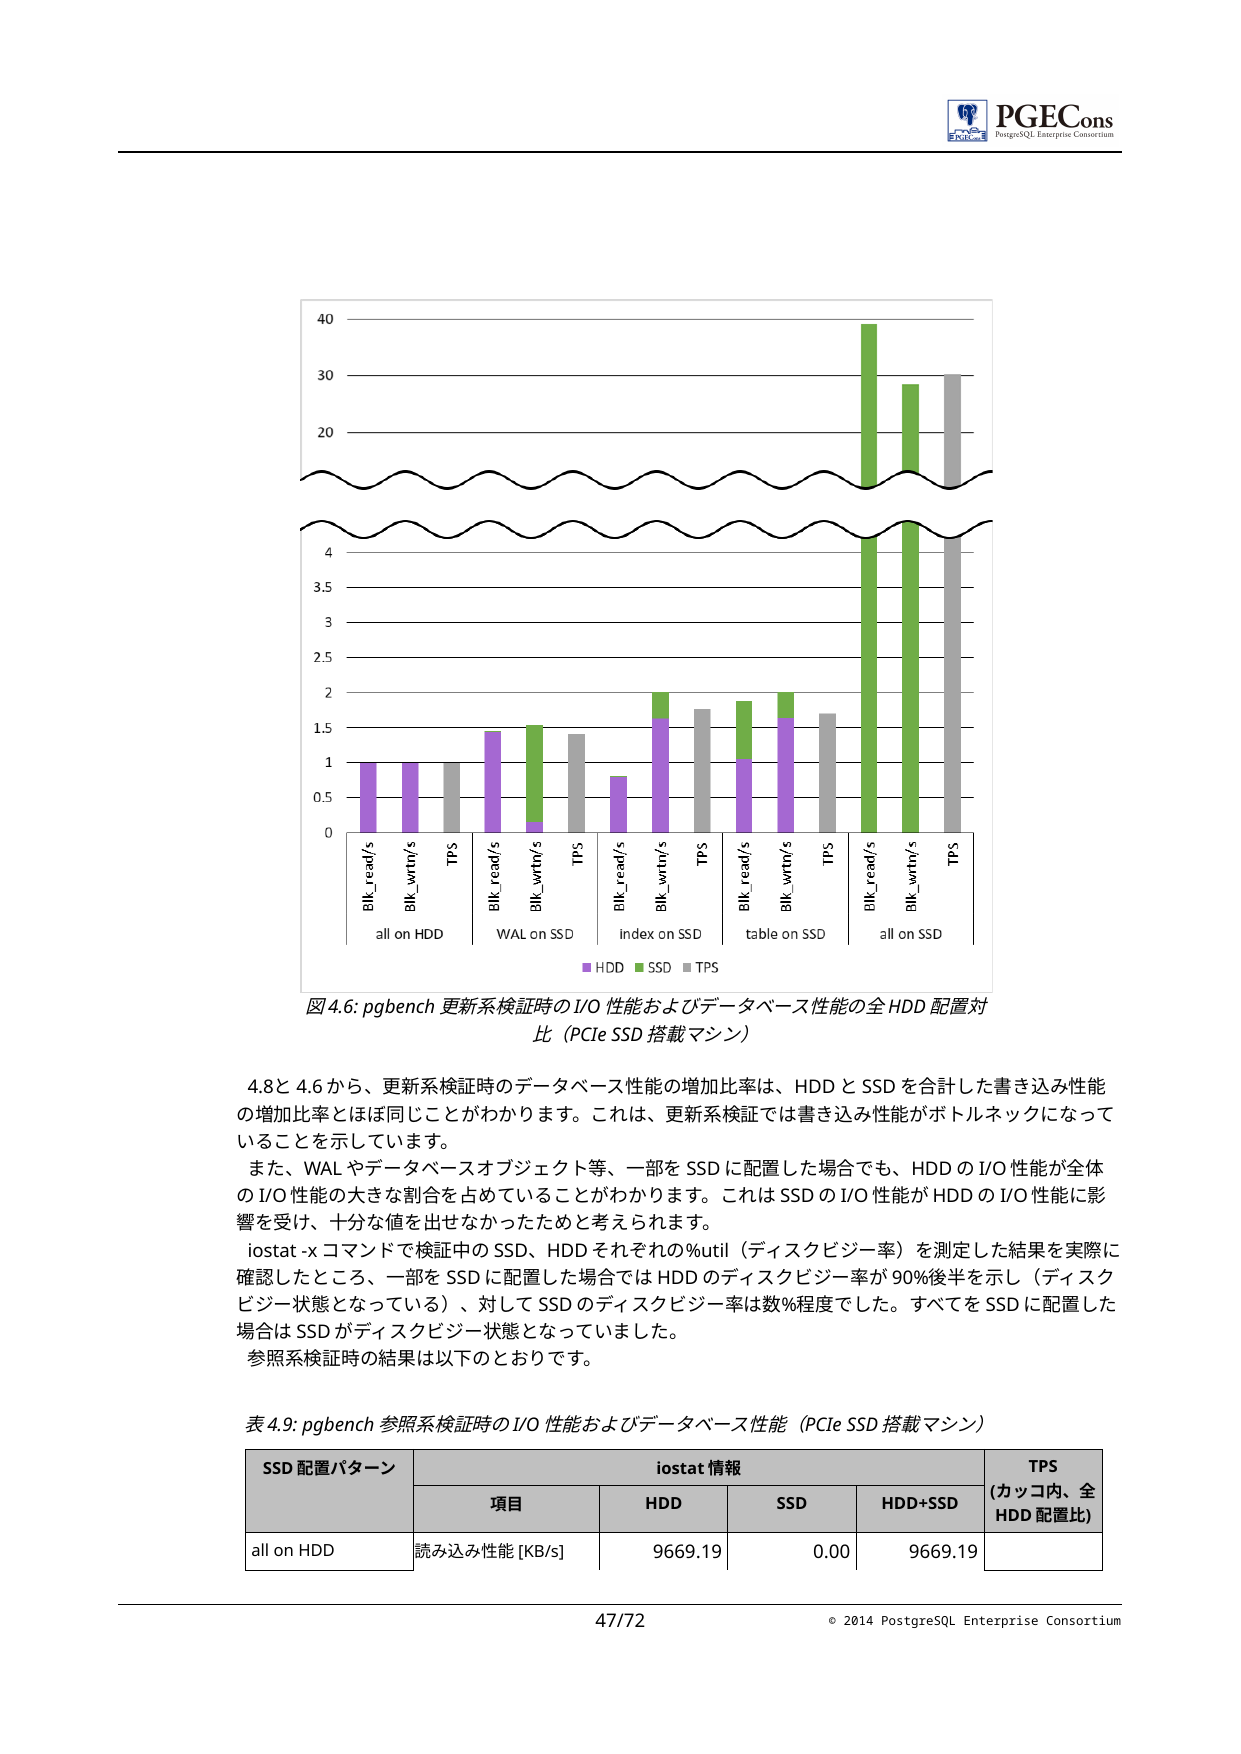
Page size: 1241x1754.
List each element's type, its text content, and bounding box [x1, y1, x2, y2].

table_cell HDD+SSD [857, 1486, 984, 1532]
table_cell SSD [728, 1486, 856, 1532]
table_cell 9669.19 [857, 1533, 984, 1570]
table_cell 項目 [414, 1486, 599, 1532]
table_cell [985, 1533, 1102, 1570]
table_header SSD配置パターン [246, 1450, 413, 1532]
table_header TPS (カッコ内、全HDD配置比) [985, 1450, 1102, 1532]
table_cell 0.00 [728, 1533, 856, 1570]
text 図 4.6: pgbench更新系検証時のI/O性能およびデータベース性能の全HDD配置対比（PCIe SSD搭載マシン） [300, 993, 993, 1047]
table_cell HDD [600, 1486, 727, 1532]
table_cell all on HDD [246, 1533, 413, 1570]
text iostat -xコマンドで検証中のSSD、HDDそれぞれの%util（ディスクビジー率）を測定した結果を実際に確認したところ、一部をSSDに配置した場合ではHDDのディスクビジー率が90%後半を示し（ディスクビジー状態となっている）、対してSSDのディスクビジー率は数%程度でした。すべてをSSDに配置した場合はSSDがディスクビジー状態となっていました。 [236, 1235, 1122, 1344]
picture [941, 94, 1119, 147]
table_header iostat情報 [414, 1450, 984, 1485]
text 表 4.9: pgbench参照系検証時のI/O性能およびデータベース性能（PCIe SSD搭載マシン） [118, 1409, 1122, 1436]
text 表 4.8と図 4.6から、更新系検証時のデータベース性能の増加比率は、HDDとSSDを合計した書き込み性能の増加比率とほぼ同じことがわかります。これは、更新系検証では書き込み性能がボトルネックになっていることを示しています。 [236, 1072, 1122, 1154]
table_cell 読み込み性能 [KB/s] [414, 1533, 599, 1570]
table_cell 9669.19 [600, 1533, 727, 1570]
text 参照系検証時の結果は以下のとおりです。 [236, 1344, 1122, 1371]
text また、WALやデータベースオブジェクト等、一部をSSDに配置した場合でも、HDDのI/O性能が全体のI/O性能の大きな割合を占めていることがわかります。これはSSDのI/O性能がHDDのI/O性能に影響を受け、十分な値を出せなかったためと考えられます。 [236, 1154, 1122, 1235]
picture [300, 299, 993, 993]
